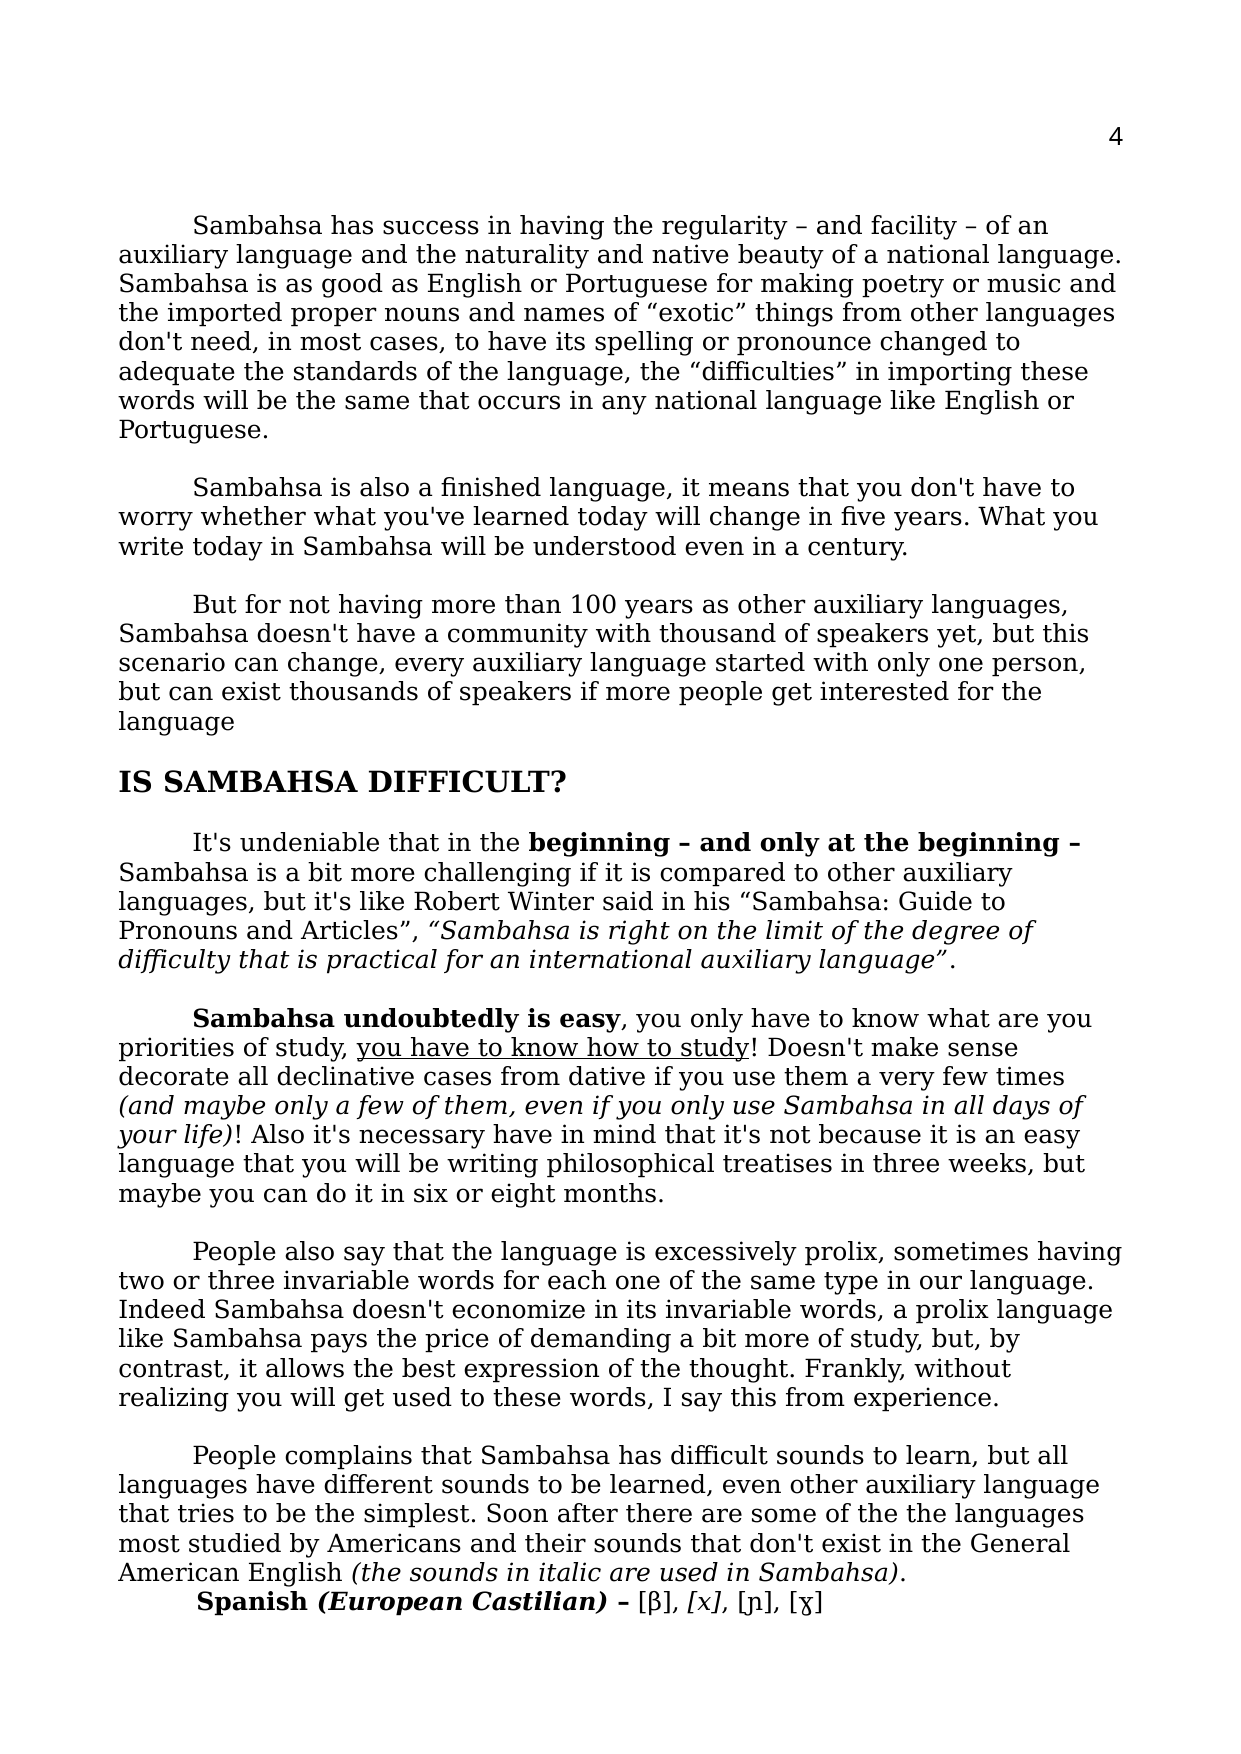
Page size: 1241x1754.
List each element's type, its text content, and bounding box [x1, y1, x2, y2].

text People complains that Sambahsa has difficult sounds to learn, but all languages have different sounds to be learned, even other auxiliary language that tries to be the simplest. Soon after there are some of the the languages most studied by Americans and their sounds that don't exist in the General American English (the sounds in italic are used in Sambahsa). [118, 1441, 1123, 1587]
text Spanish (European Castilian) – [β], [x], [ɲ], [ɣ] [196, 1587, 1123, 1617]
text Sambahsa undoubtedly is easy, you only have to know what are you priorities of study, you have to know how to study! Doesn't make sense decorate all declinative cases from dative if you use them a very few times (and maybe only a few of them, even if you only use Sambahsa in all days of your life)! Also it's necessary have in mind that it's not because it is an easy language that you will be writing philosophical treatises in three weeks, but maybe you can do it in six or eight months. [118, 1004, 1123, 1208]
subtitle IS SAMBAHSA DIFFICULT? [118, 765, 1123, 799]
text Sambahsa is also a finished language, it means that you don't have to worry whether what you've learned today will change in five years. What you write today in Sambahsa will be understood even in a century. [118, 473, 1123, 561]
text People also say that the language is excessively prolix, sometimes having two or three invariable words for each one of the same type in our language. Indeed Sambahsa doesn't economize in its invariable words, a prolix language like Sambahsa pays the price of demanding a bit more of study, but, by contrast, it allows the best expression of the thought. Frankly, without realizing you will get used to these words, I say this from experience. [118, 1237, 1123, 1412]
text But for not having more than 100 years as other auxiliary languages, Sambahsa doesn't have a community with thousand of speakers yet, but this scenario can change, every auxiliary language started with only one person, but can exist thousands of speakers if more people get interested for the language [118, 590, 1123, 736]
text Sambahsa has success in having the regularity – and facility – of an auxiliary language and the naturality and native beauty of a national language. Sambahsa is as good as English or Portuguese for making poetry or music and the imported proper nouns and names of “exotic” things from other languages don't need, in most cases, to have its spelling or pronounce changed to adequate the standards of the language, the “difficulties” in importing these words will be the same that occurs in any national language like English or Portuguese. [118, 211, 1123, 444]
text It's undeniable that in the beginning – and only at the beginning – Sambahsa is a bit more challenging if it is compared to other auxiliary languages, but it's like Robert Winter said in his “Sambahsa: Guide to Pronouns and Articles”, “Sambahsa is right on the limit of the degree of difficulty that is practical for an international auxiliary language”. [118, 828, 1123, 974]
